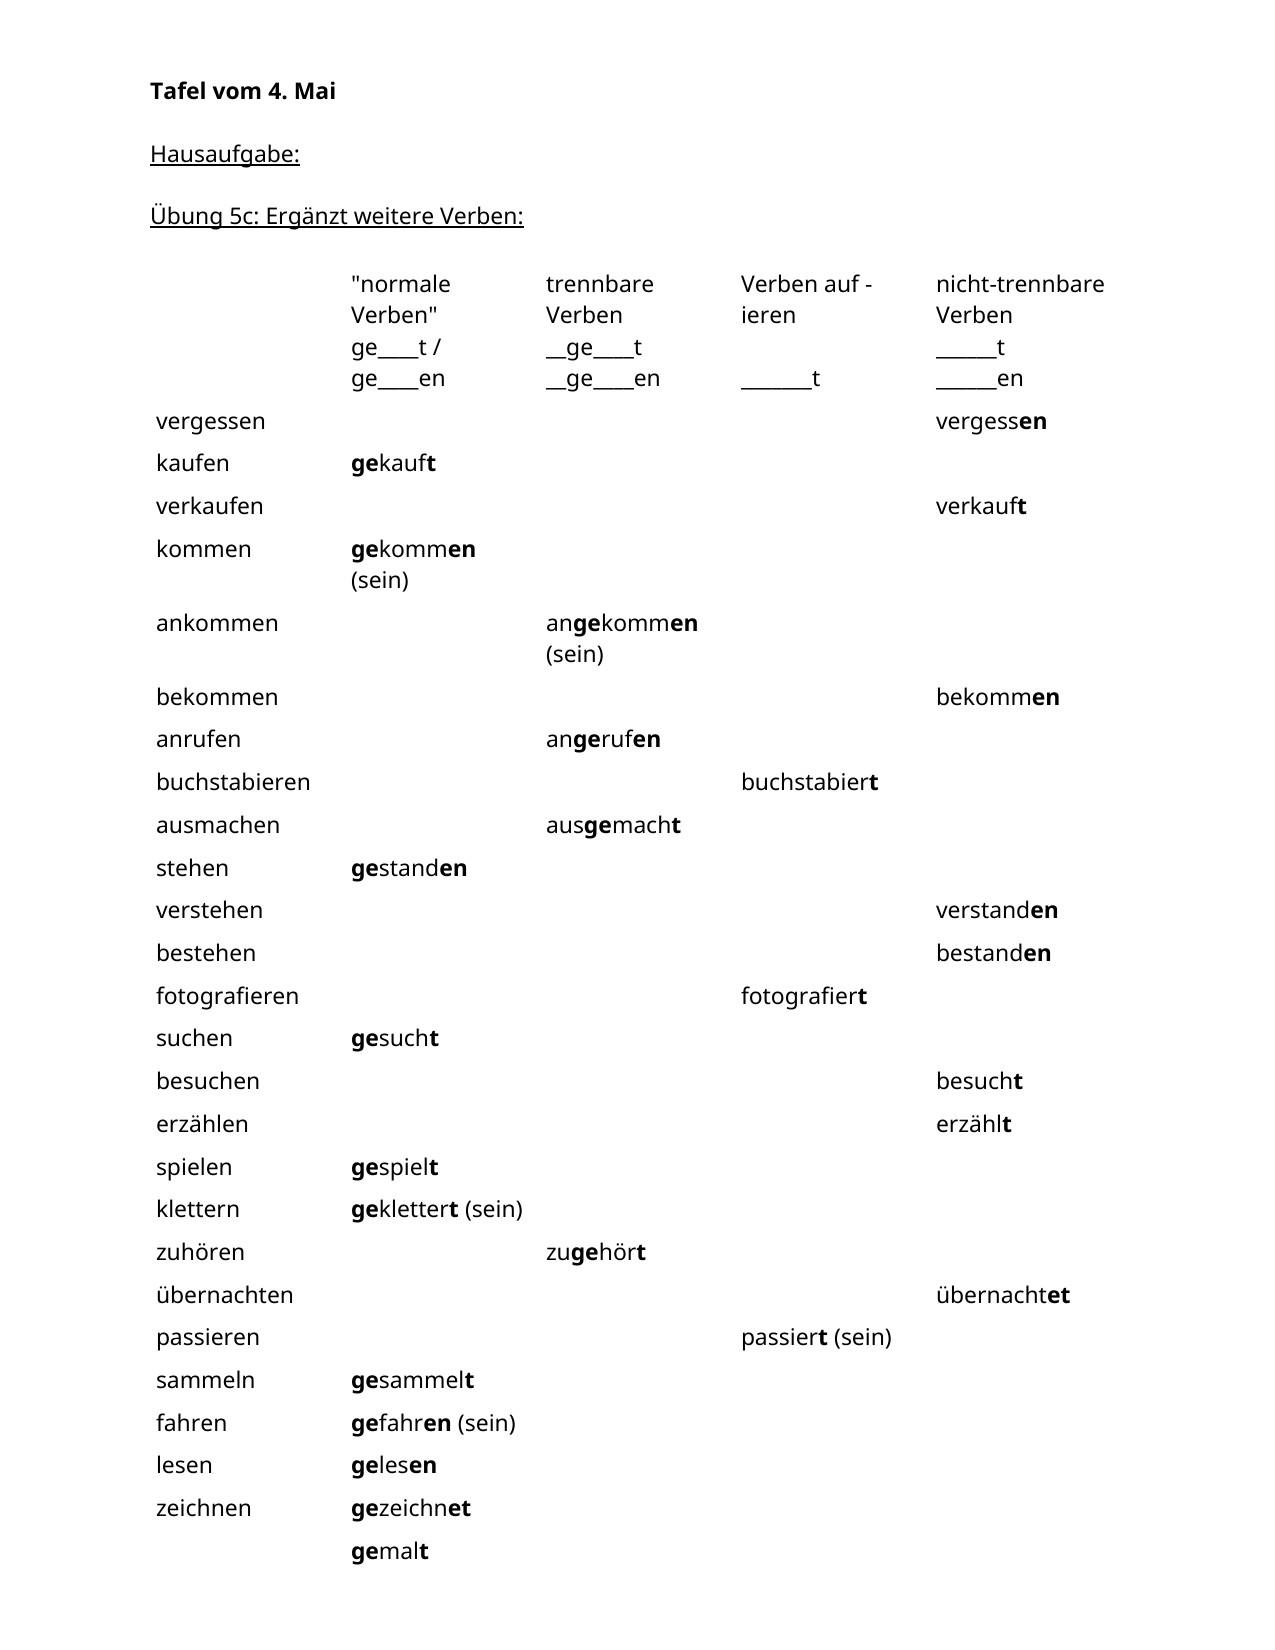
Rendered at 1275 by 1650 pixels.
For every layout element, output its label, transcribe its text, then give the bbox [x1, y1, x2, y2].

table_cell [540, 846, 735, 888]
table_cell [930, 1188, 1125, 1230]
table_header "normale Verben" ge____t / ge____en [345, 263, 540, 399]
table_cell fotografiert [735, 974, 930, 1017]
table_cell besucht [930, 1059, 1125, 1102]
table_cell [930, 1017, 1125, 1059]
table_cell fotografieren [150, 974, 345, 1017]
table_cell bekommen [930, 675, 1125, 718]
table_cell [540, 1273, 735, 1316]
table_cell gesammelt [345, 1358, 540, 1401]
table_cell erzählen [150, 1102, 345, 1145]
table_cell [735, 1017, 930, 1059]
table_cell [930, 1230, 1125, 1273]
table_cell [735, 1444, 930, 1486]
table_cell gefahren (sein) [345, 1401, 540, 1444]
table_cell angerufen [540, 718, 735, 760]
table_cell zugehört [540, 1230, 735, 1273]
table_cell bestanden [930, 931, 1125, 974]
table_cell passiert (sein) [735, 1316, 930, 1358]
table_cell fahren [150, 1401, 345, 1444]
table_cell [540, 974, 735, 1017]
table_cell gespielt [345, 1145, 540, 1187]
table_cell zuhören [150, 1230, 345, 1273]
table_cell [540, 1059, 735, 1102]
table_cell gekauft [345, 442, 540, 484]
table_cell [345, 399, 540, 442]
table_cell [735, 1145, 930, 1187]
table_cell bekommen [150, 675, 345, 718]
table_cell gestanden [345, 846, 540, 888]
table_cell angekommen (sein) [540, 601, 735, 675]
table_cell [345, 974, 540, 1017]
table_cell [540, 527, 735, 601]
table_cell [345, 1230, 540, 1273]
table_cell [735, 484, 930, 527]
table_cell klettern [150, 1188, 345, 1230]
table_cell verkauft [930, 484, 1125, 527]
table_cell [735, 1230, 930, 1273]
table_cell gemalt [345, 1529, 540, 1572]
table_cell besuchen [150, 1059, 345, 1102]
table_cell [735, 675, 930, 718]
table_cell gelesen [345, 1444, 540, 1486]
table_cell [930, 803, 1125, 846]
table_cell spielen [150, 1145, 345, 1187]
table_cell lesen [150, 1444, 345, 1486]
table_cell [345, 1059, 540, 1102]
table_cell [930, 974, 1125, 1017]
table_cell [735, 1358, 930, 1401]
table_cell ausmachen [150, 803, 345, 846]
table_cell [930, 846, 1125, 888]
table_cell [735, 527, 930, 601]
table_cell [345, 803, 540, 846]
table_cell kaufen [150, 442, 345, 484]
table_cell ankommen [150, 601, 345, 675]
table_header nicht-trennbare Verben ______t ______en [930, 263, 1125, 399]
table_cell [345, 1102, 540, 1145]
table_cell [930, 442, 1125, 484]
table_cell [345, 718, 540, 760]
table_cell [735, 442, 930, 484]
table_cell [930, 1444, 1125, 1486]
table_cell [345, 1273, 540, 1316]
table_cell buchstabiert [735, 760, 930, 803]
table_cell vergessen [930, 399, 1125, 442]
table_cell [150, 1529, 345, 1572]
table_cell [540, 484, 735, 527]
table_cell [735, 1102, 930, 1145]
table_cell verstanden [930, 889, 1125, 931]
table_cell [930, 1316, 1125, 1358]
table_cell stehen [150, 846, 345, 888]
table_cell [735, 718, 930, 760]
table_cell [930, 1529, 1125, 1572]
table_cell [735, 931, 930, 974]
table_cell [540, 760, 735, 803]
text Hausaufgabe: [150, 137, 1125, 169]
table_cell [540, 1145, 735, 1187]
table_cell [540, 399, 735, 442]
table_cell bestehen [150, 931, 345, 974]
table_cell [735, 601, 930, 675]
table_cell [540, 1529, 735, 1572]
table_cell [345, 760, 540, 803]
table_cell [735, 1188, 930, 1230]
table_cell übernachtet [930, 1273, 1125, 1316]
table_cell [930, 527, 1125, 601]
table_cell [345, 889, 540, 931]
table_cell passieren [150, 1316, 345, 1358]
table_cell verkaufen [150, 484, 345, 527]
table_cell [540, 931, 735, 974]
text Tafel vom 4. Mai [150, 75, 1125, 106]
table_cell [540, 1358, 735, 1401]
table_cell anrufen [150, 718, 345, 760]
table_cell [930, 1145, 1125, 1187]
table_cell erzählt [930, 1102, 1125, 1145]
table_cell [735, 1486, 930, 1529]
table_cell ausgemacht [540, 803, 735, 846]
table_header trennbare Verben __ge____t __ge____en [540, 263, 735, 399]
table_cell suchen [150, 1017, 345, 1059]
table_cell [540, 1401, 735, 1444]
table_cell [930, 718, 1125, 760]
table_cell [930, 1486, 1125, 1529]
table_cell [735, 399, 930, 442]
table_cell [345, 1316, 540, 1358]
table_cell [735, 803, 930, 846]
table_cell [735, 1273, 930, 1316]
table_cell gezeichnet [345, 1486, 540, 1529]
table_cell [345, 601, 540, 675]
table_cell [540, 1188, 735, 1230]
table_cell [540, 442, 735, 484]
table_cell [540, 1017, 735, 1059]
table_cell [930, 760, 1125, 803]
table_cell [540, 1102, 735, 1145]
table_cell [540, 1444, 735, 1486]
table_cell [540, 1486, 735, 1529]
table_cell [540, 675, 735, 718]
table_cell [930, 1358, 1125, 1401]
table_cell [930, 601, 1125, 675]
table_cell verstehen [150, 889, 345, 931]
table_cell [735, 1401, 930, 1444]
table_cell [540, 1316, 735, 1358]
table_header Verben auf -ieren _______t [735, 263, 930, 399]
table_cell zeichnen [150, 1486, 345, 1529]
table_cell [735, 889, 930, 931]
table_cell buchstabieren [150, 760, 345, 803]
table_cell [345, 484, 540, 527]
table_cell [345, 931, 540, 974]
table_cell [735, 1059, 930, 1102]
table_cell [540, 889, 735, 931]
table_header [150, 263, 345, 399]
table_cell geklettert (sein) [345, 1188, 540, 1230]
table_cell gesucht [345, 1017, 540, 1059]
table_cell [930, 1401, 1125, 1444]
table_cell vergessen [150, 399, 345, 442]
table_cell kommen [150, 527, 345, 601]
table_cell [735, 846, 930, 888]
table_cell [735, 1529, 930, 1572]
table_cell [345, 675, 540, 718]
text Übung 5c: Ergänzt weitere Verben: [150, 200, 1125, 231]
table_cell gekommen (sein) [345, 527, 540, 601]
table_cell übernachten [150, 1273, 345, 1316]
table_cell sammeln [150, 1358, 345, 1401]
